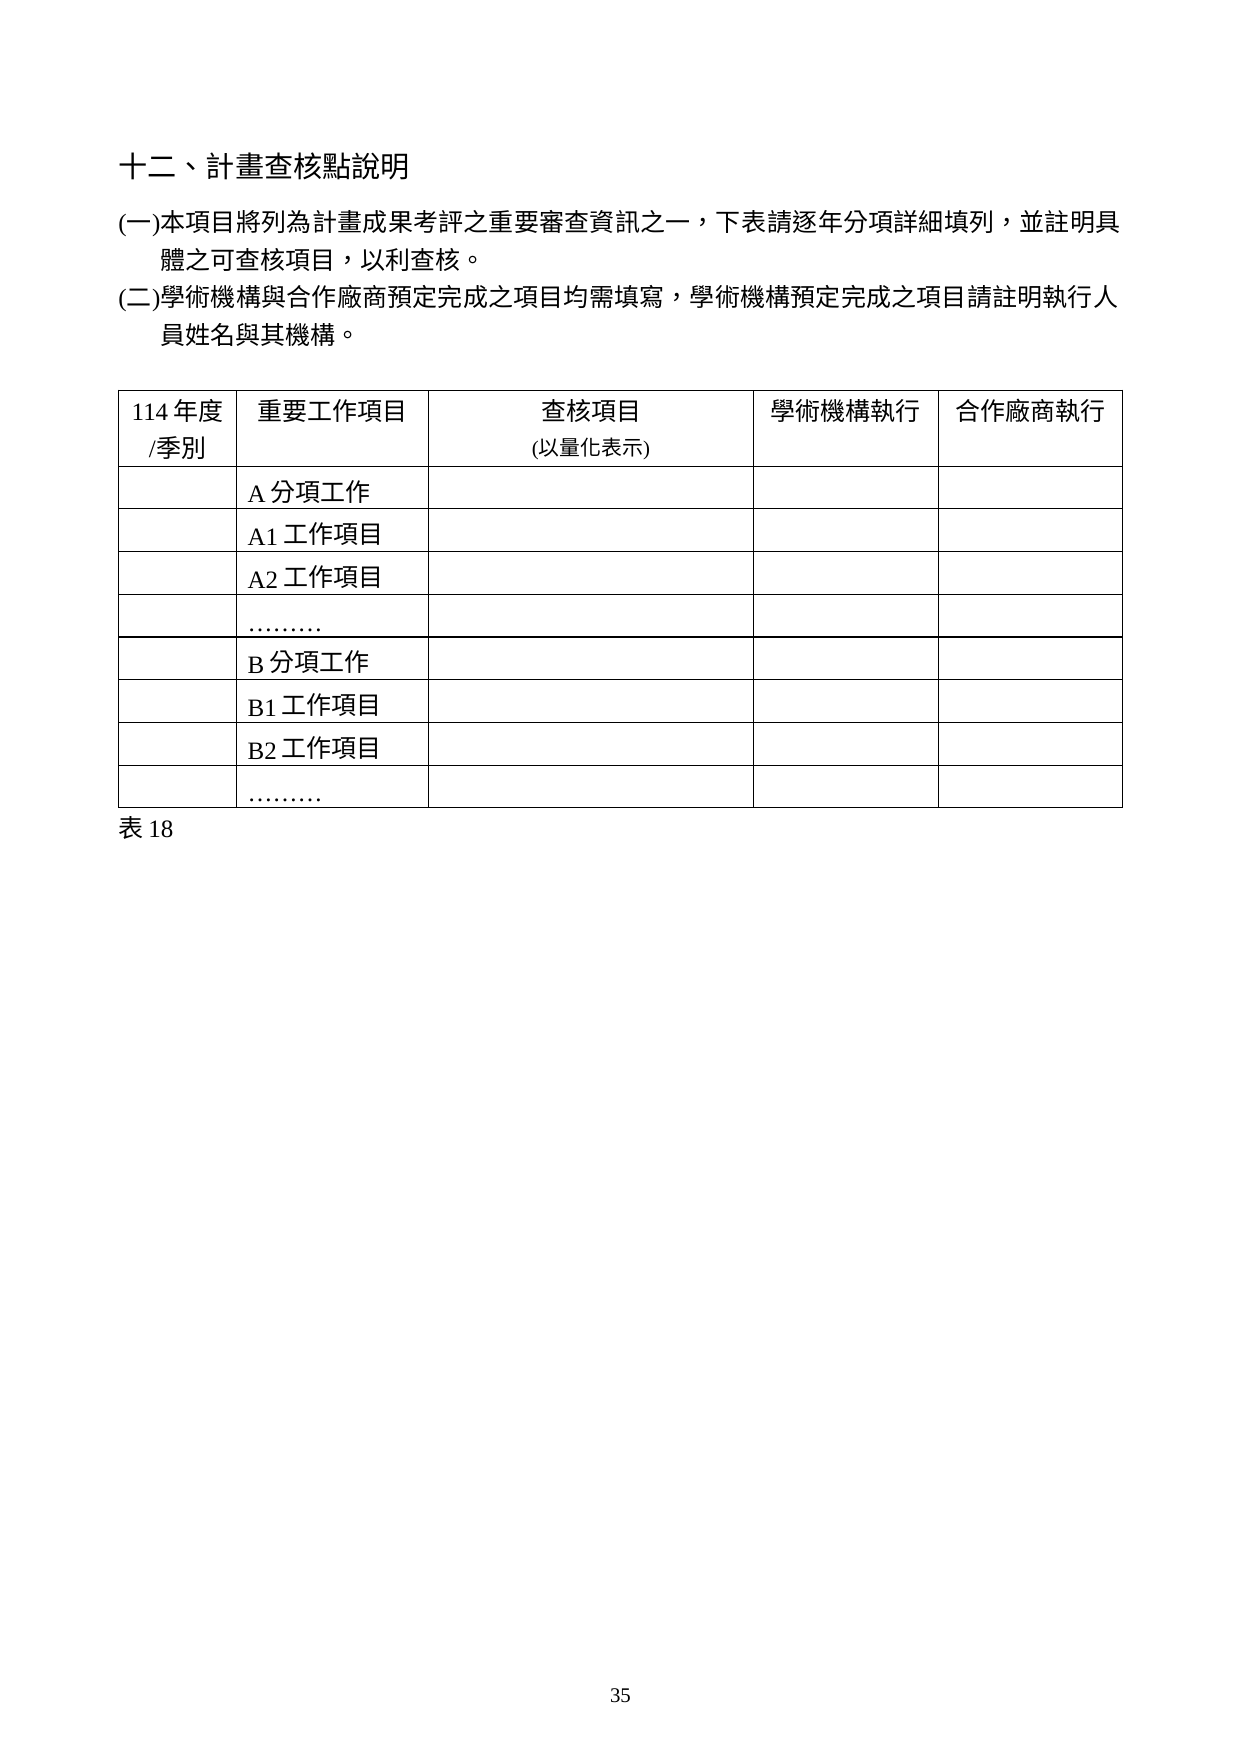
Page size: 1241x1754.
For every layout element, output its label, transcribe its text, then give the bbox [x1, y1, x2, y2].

table_cell [939, 723, 1122, 764]
table_header 查核項目 (以量化表示) [429, 391, 753, 466]
table_header 合作廠商執行 [939, 391, 1122, 466]
table_cell [939, 638, 1122, 679]
subtitle 十二、計畫查核點說明 [118, 127, 1122, 202]
table_cell A分項工作 [237, 467, 428, 508]
table_cell [754, 680, 938, 722]
table_cell [939, 509, 1122, 551]
table_cell [429, 766, 753, 807]
text 表18 [118, 808, 1122, 846]
table_cell [939, 595, 1122, 636]
text (二)學術機構與合作廠商預定完成之項目均需填寫，學術機構預定完成之項目請註明執行人員姓名與其機構。 [118, 277, 1122, 352]
table_cell [429, 680, 753, 722]
table_cell ……… [237, 595, 428, 636]
table_cell [754, 595, 938, 636]
table_cell B2工作項目 [237, 723, 428, 764]
table_cell [939, 552, 1122, 594]
table_cell [119, 467, 236, 508]
table_header 學術機構執行 [754, 391, 938, 466]
table_cell [429, 552, 753, 594]
table_cell [119, 766, 236, 807]
table_cell [429, 638, 753, 679]
table_cell B1工作項目 [237, 680, 428, 722]
table_cell ……… [237, 766, 428, 807]
table_cell [119, 552, 236, 594]
table_cell [754, 552, 938, 594]
table_cell [939, 766, 1122, 807]
table_cell B分項工作 [237, 638, 428, 679]
table_cell A2工作項目 [237, 552, 428, 594]
table_cell [119, 595, 236, 636]
table_cell A1工作項目 [237, 509, 428, 551]
text (一)本項目將列為計畫成果考評之重要審查資訊之一，下表請逐年分項詳細填列，並註明具體之可查核項目，以利查核。 [118, 202, 1122, 277]
table_cell [119, 680, 236, 722]
table_cell [429, 595, 753, 636]
table_cell [119, 509, 236, 551]
table_cell [754, 638, 938, 679]
table_cell [939, 467, 1122, 508]
table_cell [119, 638, 236, 679]
table_cell [754, 766, 938, 807]
table_cell [119, 723, 236, 764]
table_cell [754, 509, 938, 551]
table_cell [754, 467, 938, 508]
table_cell [429, 467, 753, 508]
table_header 重要工作項目 [237, 391, 428, 466]
table_header 114年度/季別 [119, 391, 236, 466]
table_cell [754, 723, 938, 764]
table_cell [429, 509, 753, 551]
table_cell [429, 723, 753, 764]
table_cell [939, 680, 1122, 722]
